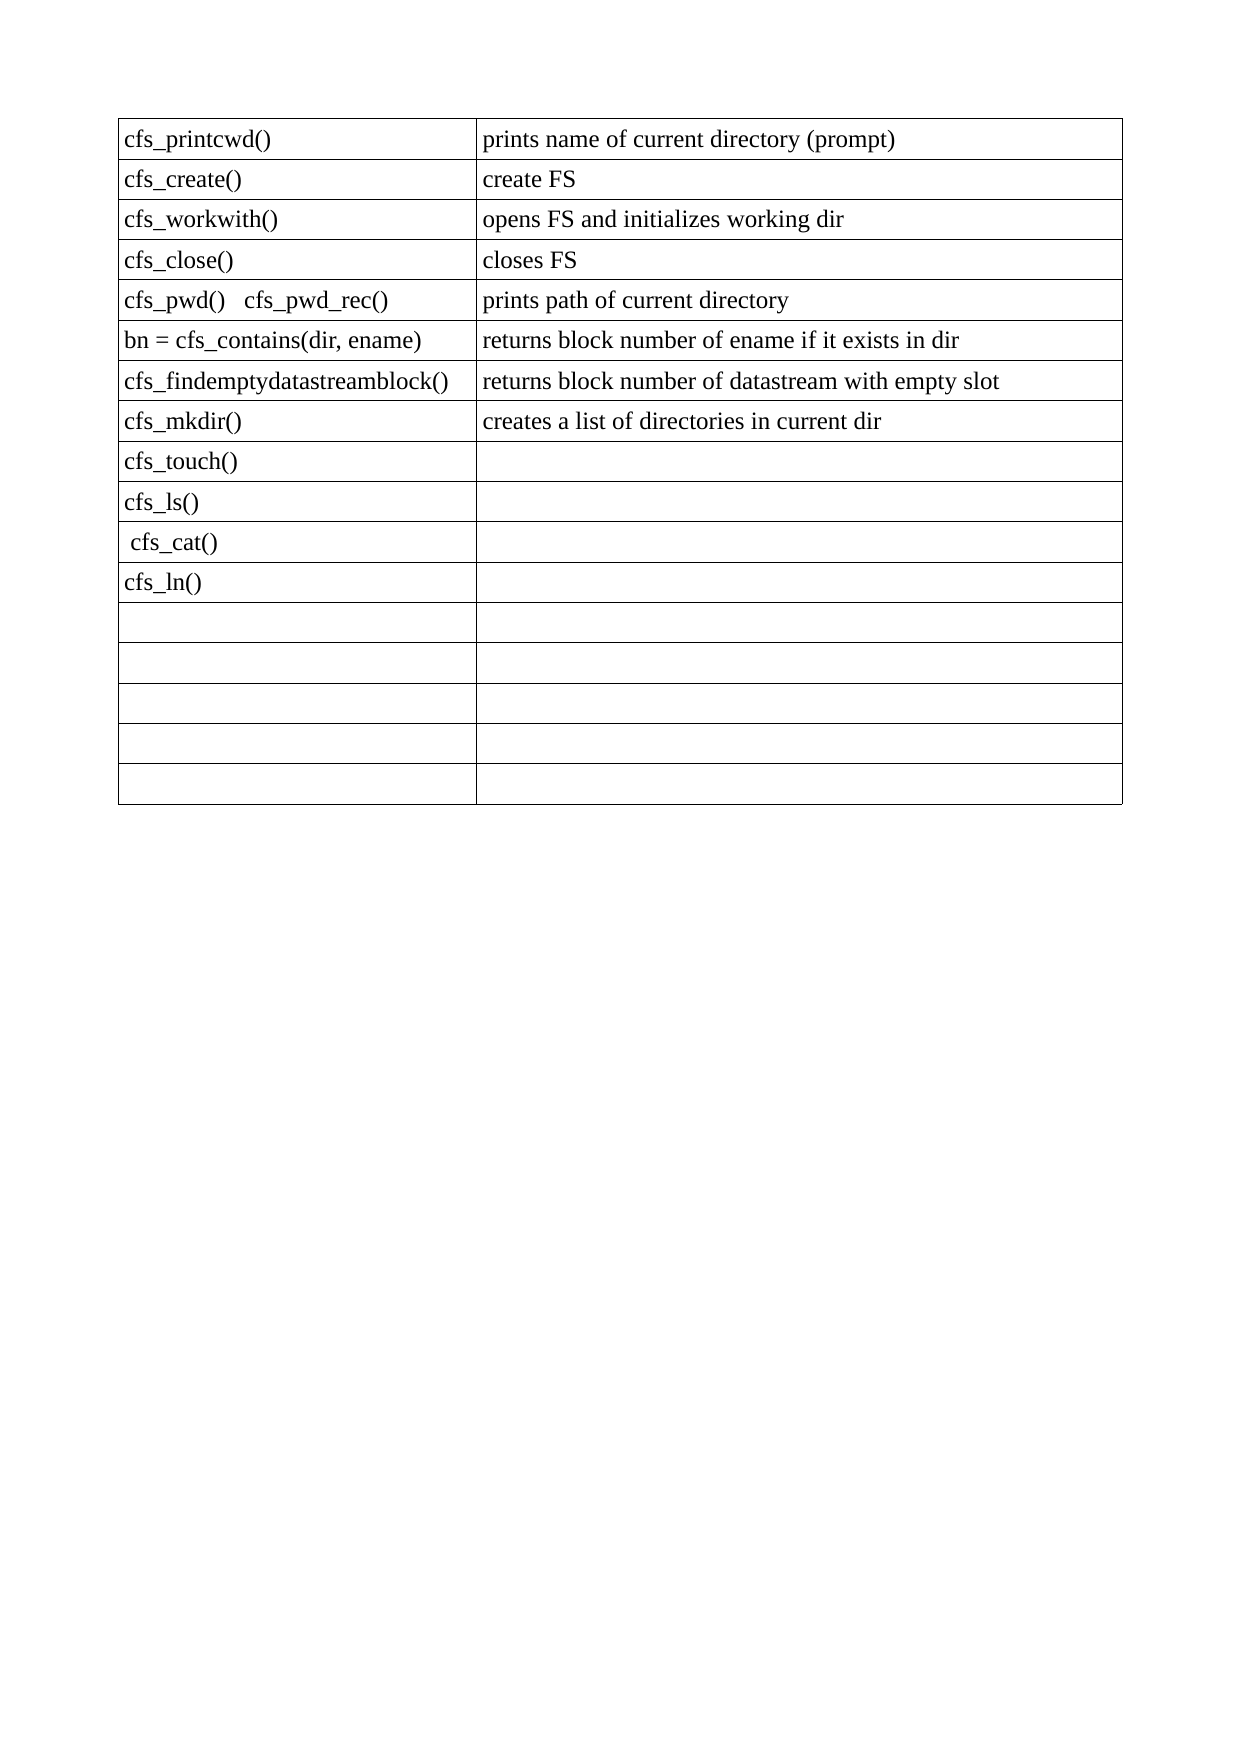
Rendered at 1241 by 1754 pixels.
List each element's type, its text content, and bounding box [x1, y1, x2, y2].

table_cell cfs_workwith() [119, 200, 476, 239]
table_cell cfs_ls() [119, 482, 476, 521]
table_cell returns block number of ename if it exists in dir [477, 321, 1122, 360]
table_cell cfs_pwd() cfs_pwd_rec() [119, 280, 476, 320]
table_cell bn = cfs_contains(dir, ename) [119, 321, 476, 360]
table_cell cfs_ln() [119, 563, 476, 602]
table_cell opens FS and initializes working dir [477, 200, 1122, 239]
table_cell [477, 724, 1122, 763]
table_cell [477, 684, 1122, 723]
table_cell [119, 643, 476, 682]
table_cell [477, 643, 1122, 682]
table_cell cfs_mkdir() [119, 401, 476, 441]
table_cell cfs_create() [119, 160, 476, 199]
table_cell [119, 684, 476, 723]
table_cell [477, 482, 1122, 521]
table_cell [477, 563, 1122, 602]
table_cell [119, 603, 476, 642]
table_cell creates a list of directories in current dir [477, 401, 1122, 441]
table_cell [477, 442, 1122, 481]
table_cell closes FS [477, 240, 1122, 279]
table_cell cfs_findemptydatastreamblock() [119, 361, 476, 400]
table_header prints name of current directory (prompt) [477, 119, 1122, 158]
table_cell [119, 724, 476, 763]
table_cell [477, 764, 1122, 803]
table_cell [119, 764, 476, 803]
table_cell [477, 603, 1122, 642]
table_cell [477, 522, 1122, 562]
table_cell cfs_cat() [119, 522, 476, 562]
table_header cfs_printcwd() [119, 119, 476, 158]
table_cell cfs_touch() [119, 442, 476, 481]
table_cell create FS [477, 160, 1122, 199]
table_cell cfs_close() [119, 240, 476, 279]
table_cell prints path of current directory [477, 280, 1122, 320]
table_cell returns block number of datastream with empty slot [477, 361, 1122, 400]
